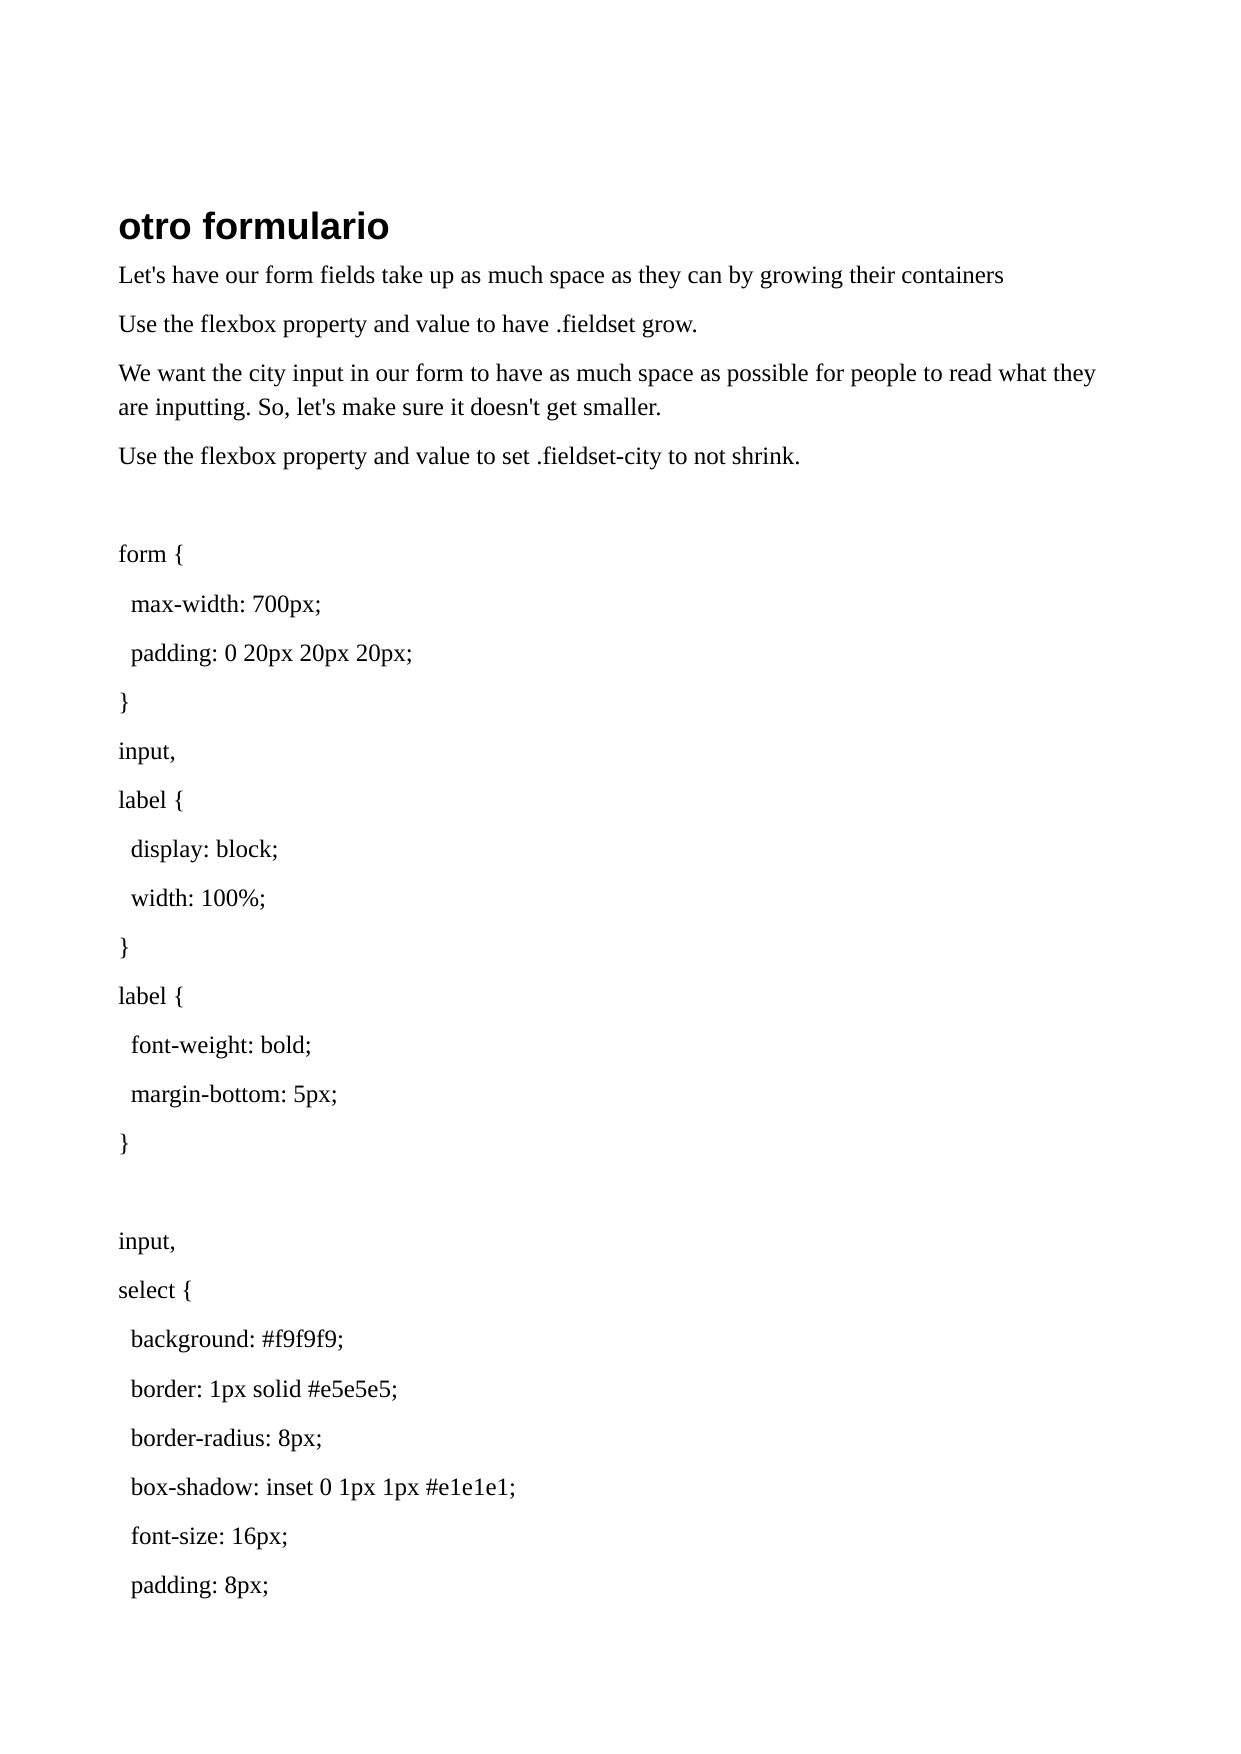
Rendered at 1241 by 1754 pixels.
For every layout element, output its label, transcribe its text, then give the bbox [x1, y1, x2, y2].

subtitle otro formulario [118, 204, 1122, 247]
text padding: 0 20px 20px 20px; [118, 638, 1122, 666]
text margin-bottom: 5px; [118, 1079, 1122, 1108]
text max-width: 700px; [118, 589, 1122, 617]
text display: block; [118, 834, 1122, 863]
text border: 1px solid #e5e5e5; [118, 1374, 1122, 1402]
text form { [118, 539, 1122, 568]
text We want the city input in our form to have as much space as possible for people to read what they are inputting. So, let's make sure it doesn't get smaller. [118, 358, 1122, 421]
text Use the flexbox property and value to have .fieldset grow. [118, 309, 1122, 338]
text input, [118, 1226, 1122, 1255]
text width: 100%; [118, 883, 1122, 912]
text } [118, 1128, 1122, 1157]
text select { [118, 1276, 1122, 1304]
text } [118, 687, 1122, 716]
text label { [118, 981, 1122, 1010]
text background: #f9f9f9; [118, 1324, 1122, 1353]
text Use the flexbox property and value to set .fieldset-city to not shrink. [118, 441, 1122, 470]
text font-size: 16px; [118, 1521, 1122, 1549]
text label { [118, 785, 1122, 814]
text border-radius: 8px; [118, 1423, 1122, 1451]
text font-weight: bold; [118, 1030, 1122, 1059]
text input, [118, 736, 1122, 764]
text Let's have our form fields take up as much space as they can by growing their containers [118, 260, 1122, 288]
text } [118, 932, 1122, 961]
text padding: 8px; [118, 1570, 1122, 1599]
text box-shadow: inset 0 1px 1px #e1e1e1; [118, 1472, 1122, 1501]
